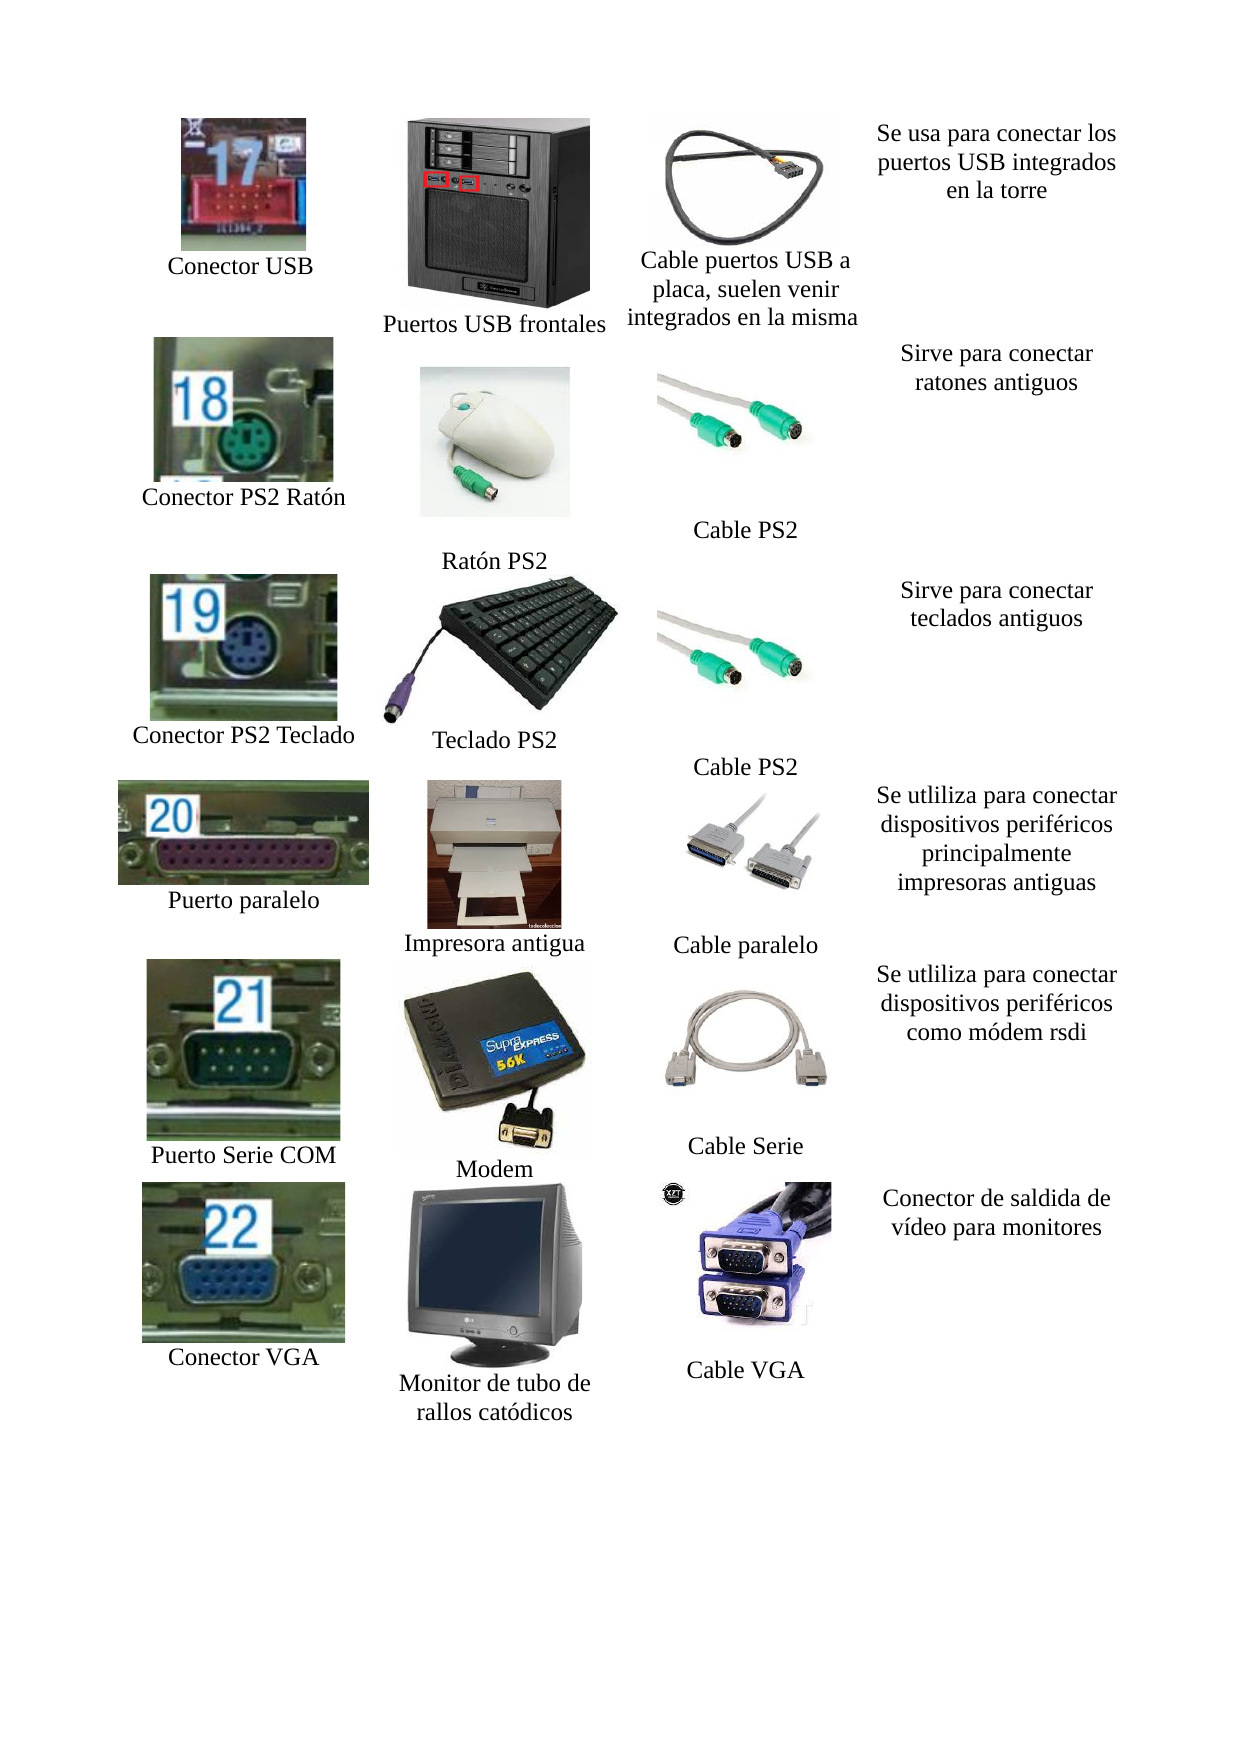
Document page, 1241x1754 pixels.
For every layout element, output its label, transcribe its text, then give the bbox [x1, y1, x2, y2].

table_cell Cable paralelo [620, 780, 871, 959]
table_cell Sirve para conectar teclados antiguos [871, 575, 1122, 780]
table_cell Conector VGA [118, 1183, 369, 1425]
table_cell Cable PS2 [620, 575, 871, 780]
table_cell Monitor de tubo de rallos catódicos [369, 1183, 620, 1425]
table_cell Puertos USB frontales [369, 118, 620, 338]
table_cell Cable puertos USB a placa, suelen venir integrados en la misma [620, 118, 871, 338]
table_cell Cable PS2 [620, 338, 871, 575]
table_cell Ratón PS2 [369, 338, 620, 574]
table_cell Conector PS2 Teclado [118, 575, 369, 780]
table_cell Teclado PS2 [369, 726, 620, 780]
picture [181, 118, 307, 251]
table_cell Impresora antigua [369, 780, 620, 959]
picture [657, 574, 834, 752]
picture [369, 574, 620, 726]
picture [149, 574, 338, 721]
picture [406, 1182, 583, 1368]
picture [118, 780, 369, 885]
picture [397, 959, 592, 1155]
picture [659, 1182, 832, 1355]
picture [427, 780, 562, 929]
picture [146, 959, 341, 1141]
picture [142, 1182, 346, 1343]
table_cell Conector PS2 Ratón [118, 338, 369, 575]
table_cell Se utliliza para conectar dispositivos periféricos como módem rsdi [871, 959, 1122, 1183]
picture [657, 337, 834, 515]
picture [659, 959, 832, 1132]
table_cell Sirve para conectar ratones antiguos [871, 338, 1122, 575]
table_cell Puerto Serie COM [118, 959, 369, 1183]
table_cell Se usa para conectar los puertos USB integrados en la torre [871, 118, 1122, 338]
table_cell Se utliliza para conectar dispositivos periféricos principalmente impresoras antiguas [871, 780, 1122, 959]
table_cell Conector USB [118, 118, 369, 338]
picture [401, 337, 588, 546]
table_cell Cable Serie [620, 959, 871, 1183]
table_cell Puerto paralelo [118, 885, 369, 959]
table_cell Cable VGA [620, 1183, 871, 1425]
picture [670, 780, 821, 931]
picture [153, 337, 334, 482]
table_cell Modem [369, 959, 620, 1183]
table_cell Conector de saldida de vídeo para monitores [871, 1183, 1122, 1425]
